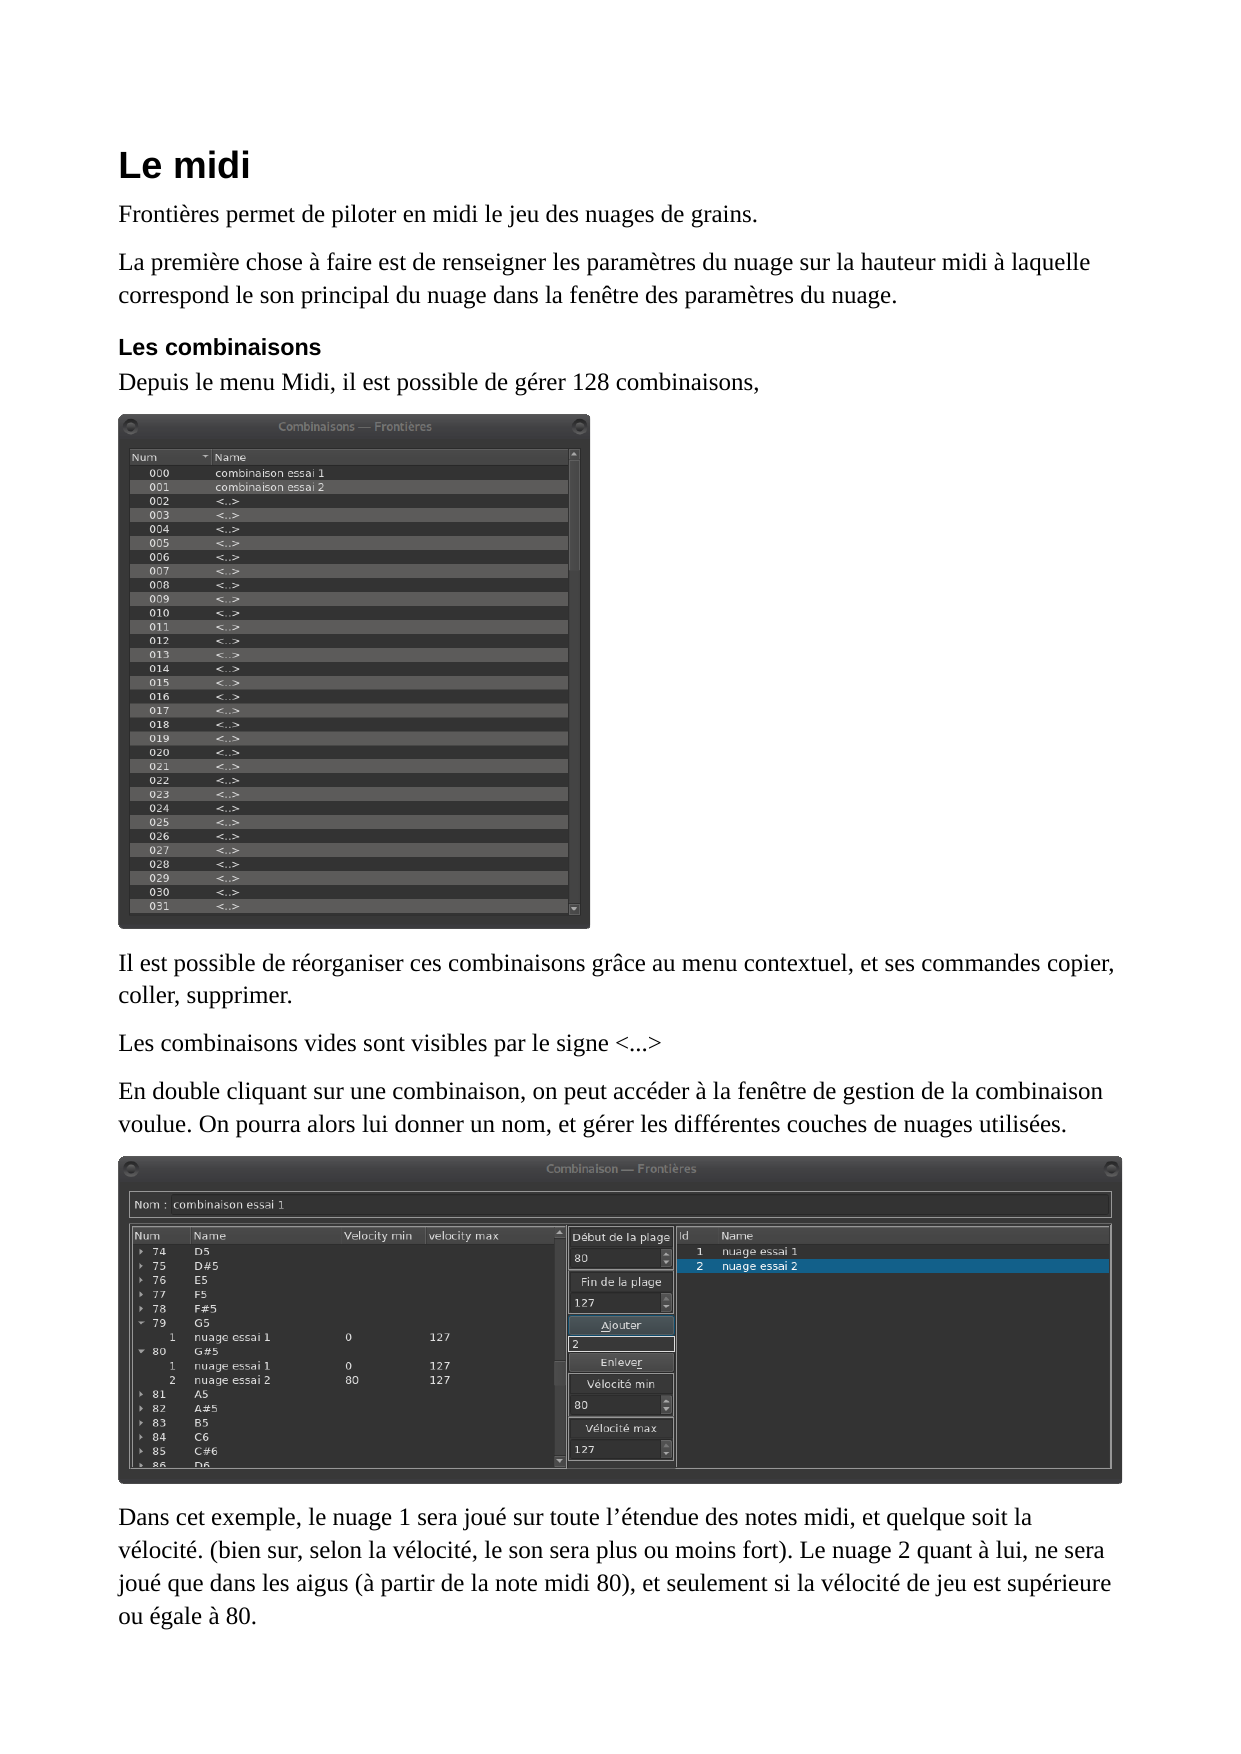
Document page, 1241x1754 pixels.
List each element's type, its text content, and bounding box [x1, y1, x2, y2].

subtitle Le midi [118, 143, 1122, 187]
text Frontières permet de piloter en midi le jeu des nuages de grains. [118, 199, 1122, 228]
text Les combinaisons vides sont visibles par le signe <...> [118, 1028, 1122, 1057]
picture [118, 1156, 1123, 1484]
text En double cliquant sur une combinaison, on peut accéder à la fenêtre de gestion de la combinaison voulue. On pourra alors lui donner un nom, et gérer les différentes couches de nuages utilisées. [118, 1076, 1122, 1138]
text La première chose à faire est de renseigner les paramètres du nuage sur la hauteur midi à laquelle correspond le son principal du nuage dans la fenêtre des paramètres du nuage. [118, 247, 1122, 309]
text Il est possible de réorganiser ces combinaisons grâce au menu contextuel, et ses commandes copier, coller, supprimer. [118, 948, 1122, 1009]
subtitle Les combinaisons [118, 334, 1122, 361]
text Depuis le menu Midi, il est possible de gérer 128 combinaisons, [118, 367, 1122, 396]
picture [118, 414, 591, 929]
text Dans cet exemple, le nuage 1 sera joué sur toute l’étendue des notes midi, et quelque soit la vélocité. (bien sur, selon la vélocité, le son sera plus ou moins fort). Le nuage 2 quant à lui, ne sera joué que dans les aigus (à partir de la note midi 80), et seulement si la vélocité de jeu est supérieure ou égale à 80. [118, 1502, 1122, 1630]
